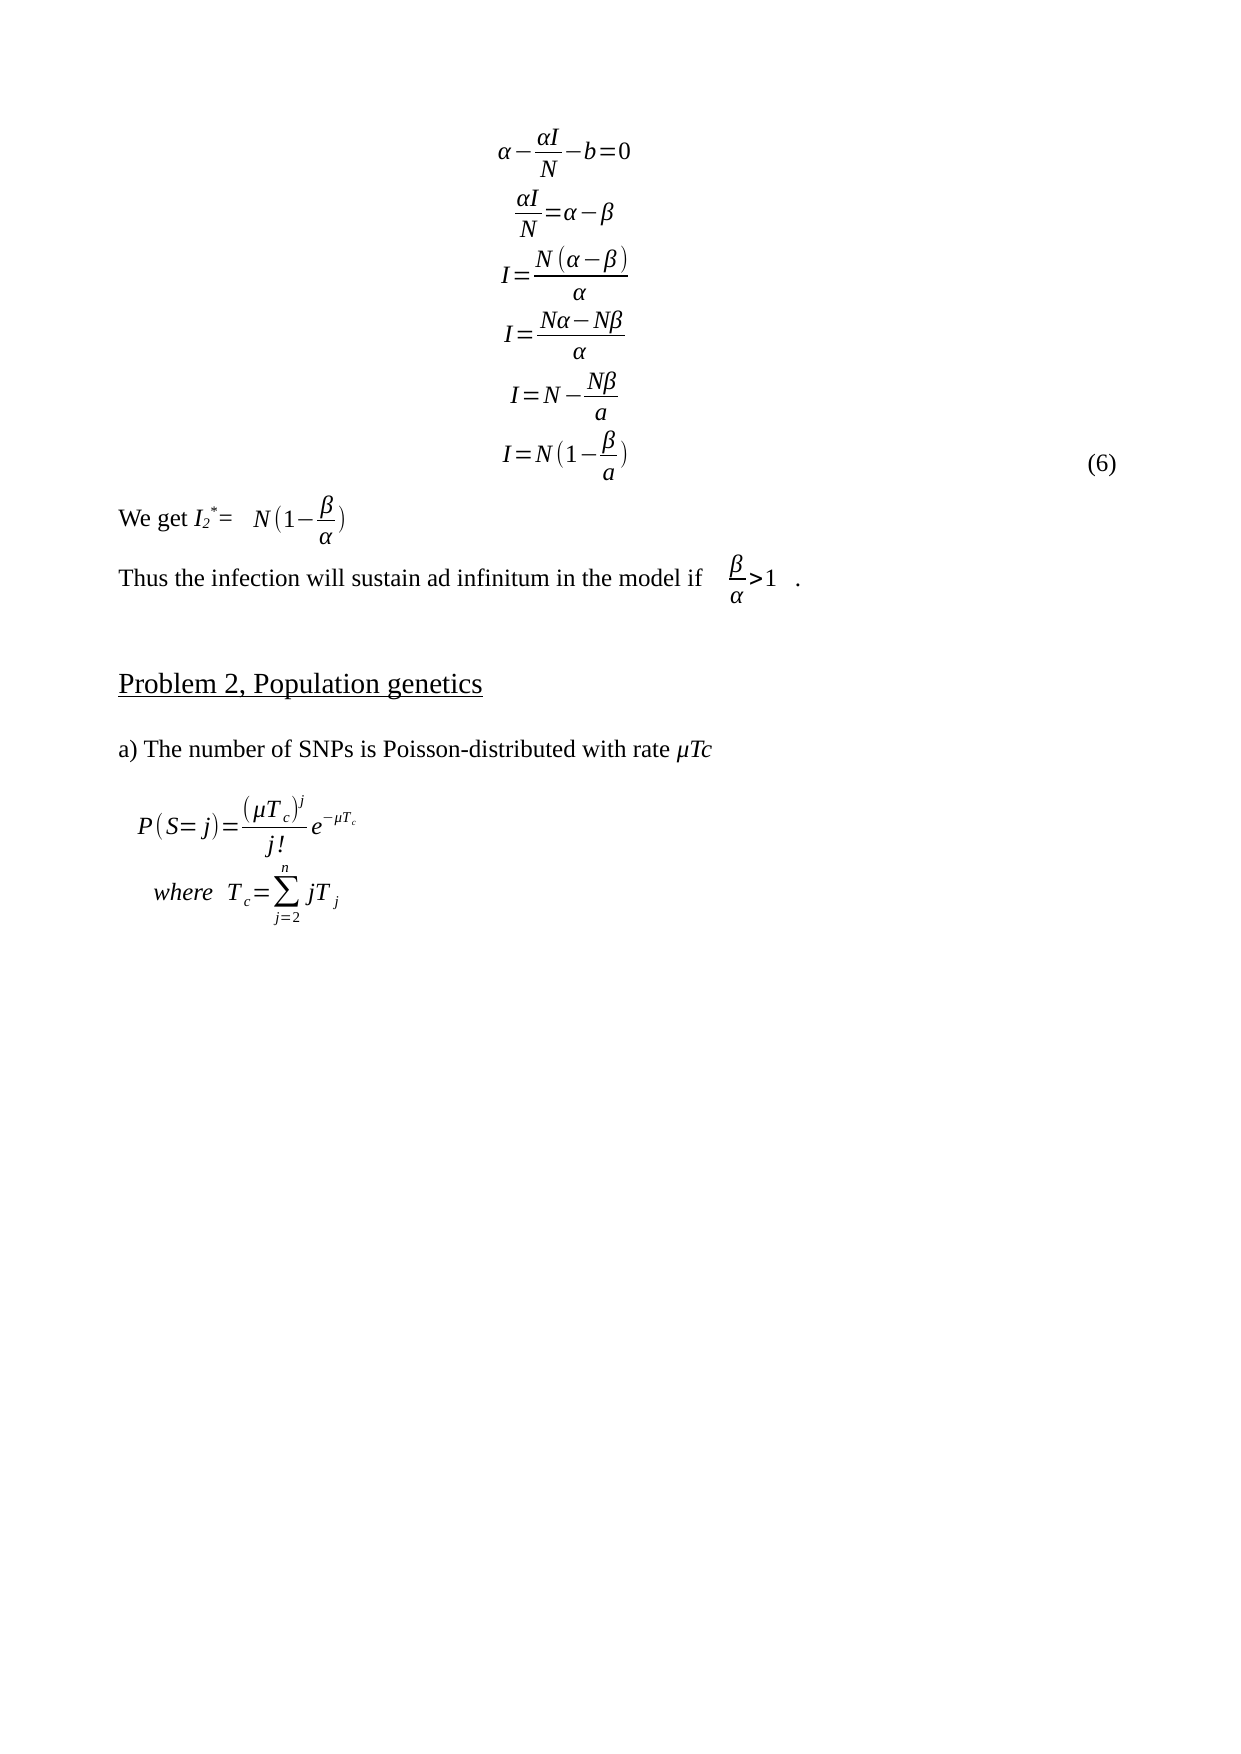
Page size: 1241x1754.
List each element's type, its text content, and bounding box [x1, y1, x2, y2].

table_header [118, 118, 1010, 491]
text We get Ι2*= [118, 491, 1122, 550]
table_header (6) [1010, 118, 1122, 491]
text Thus the infection will sustain ad infinitum in the model if . [118, 550, 1122, 609]
text Problem 2, Population genetics [118, 667, 1122, 700]
text a) The number of SNPs is Poisson-distributed with rate μTc [118, 734, 1122, 762]
